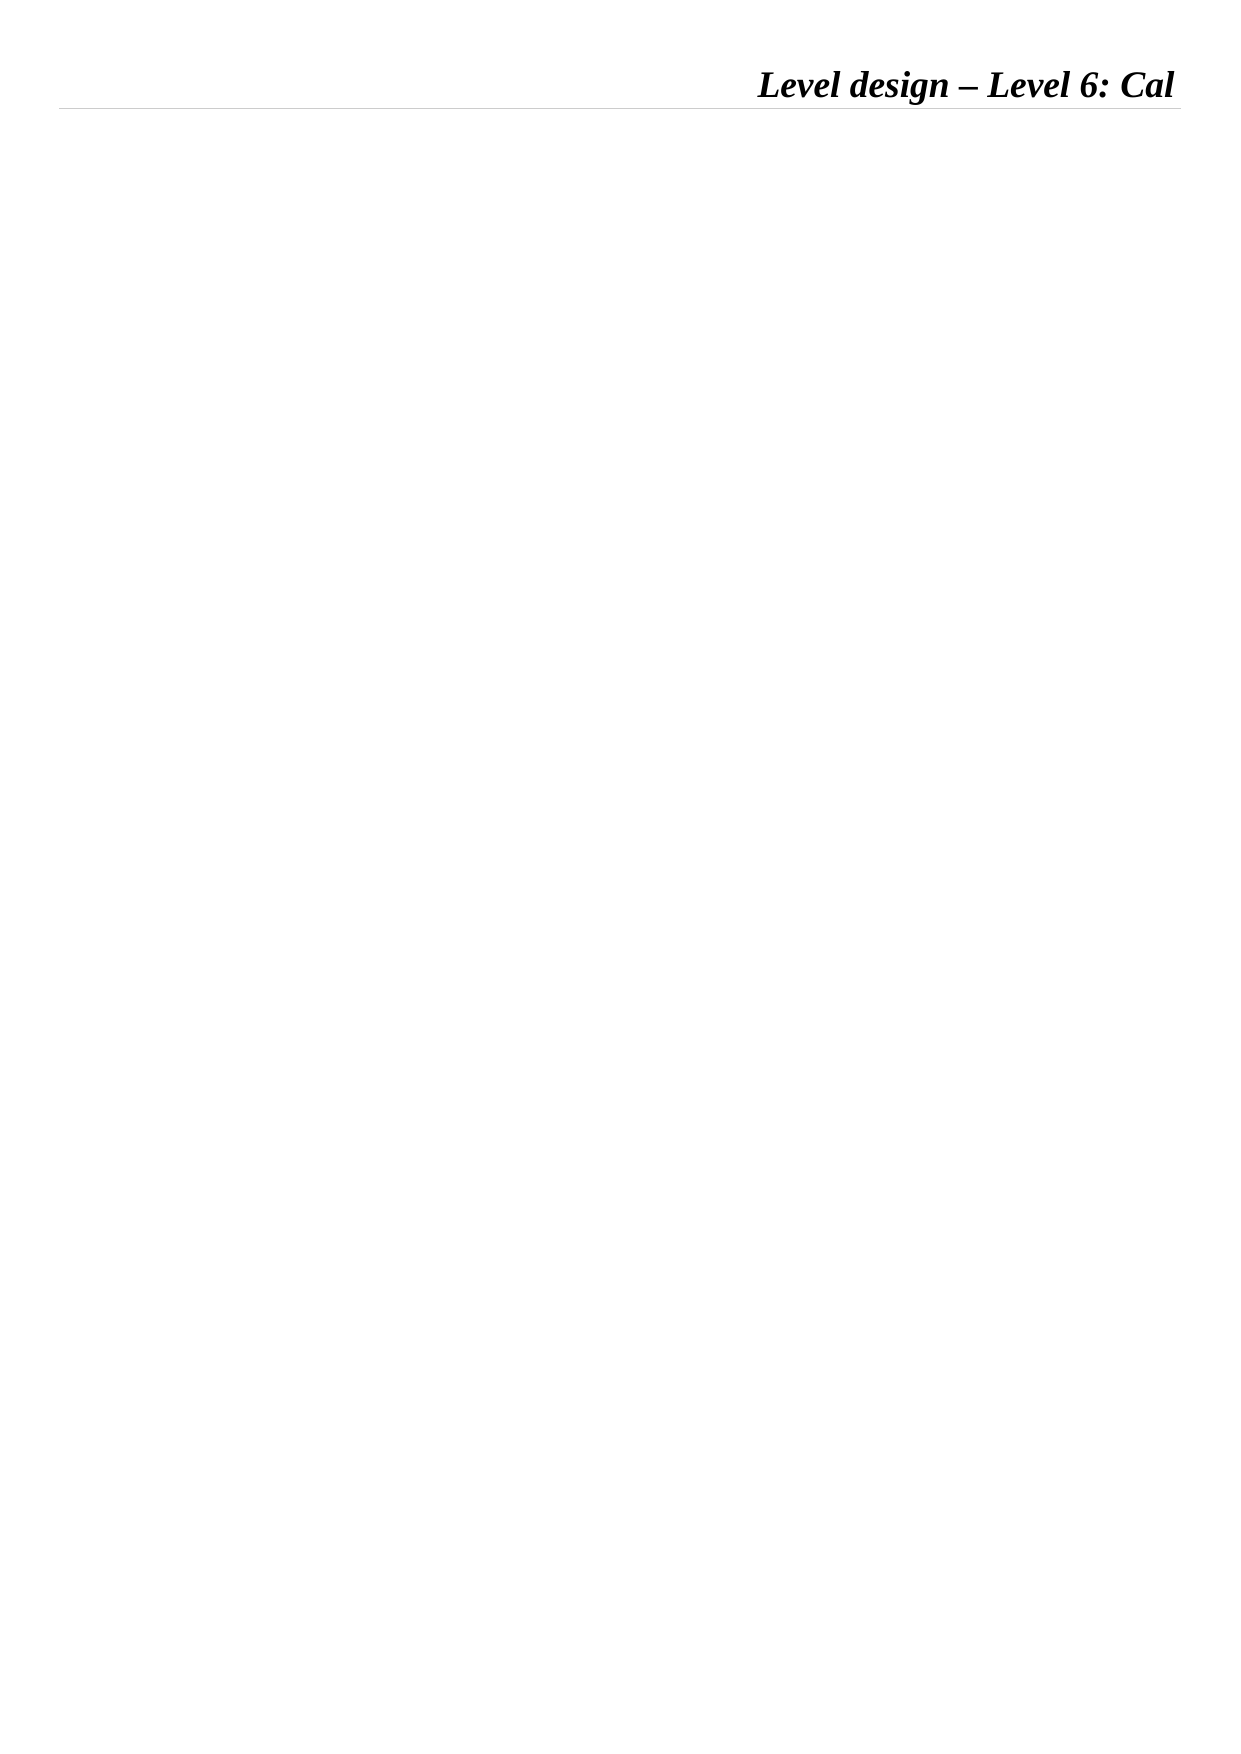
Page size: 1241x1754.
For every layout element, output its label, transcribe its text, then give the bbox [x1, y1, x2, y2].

text Level design – Level 6: Cal [59, 59, 1181, 108]
